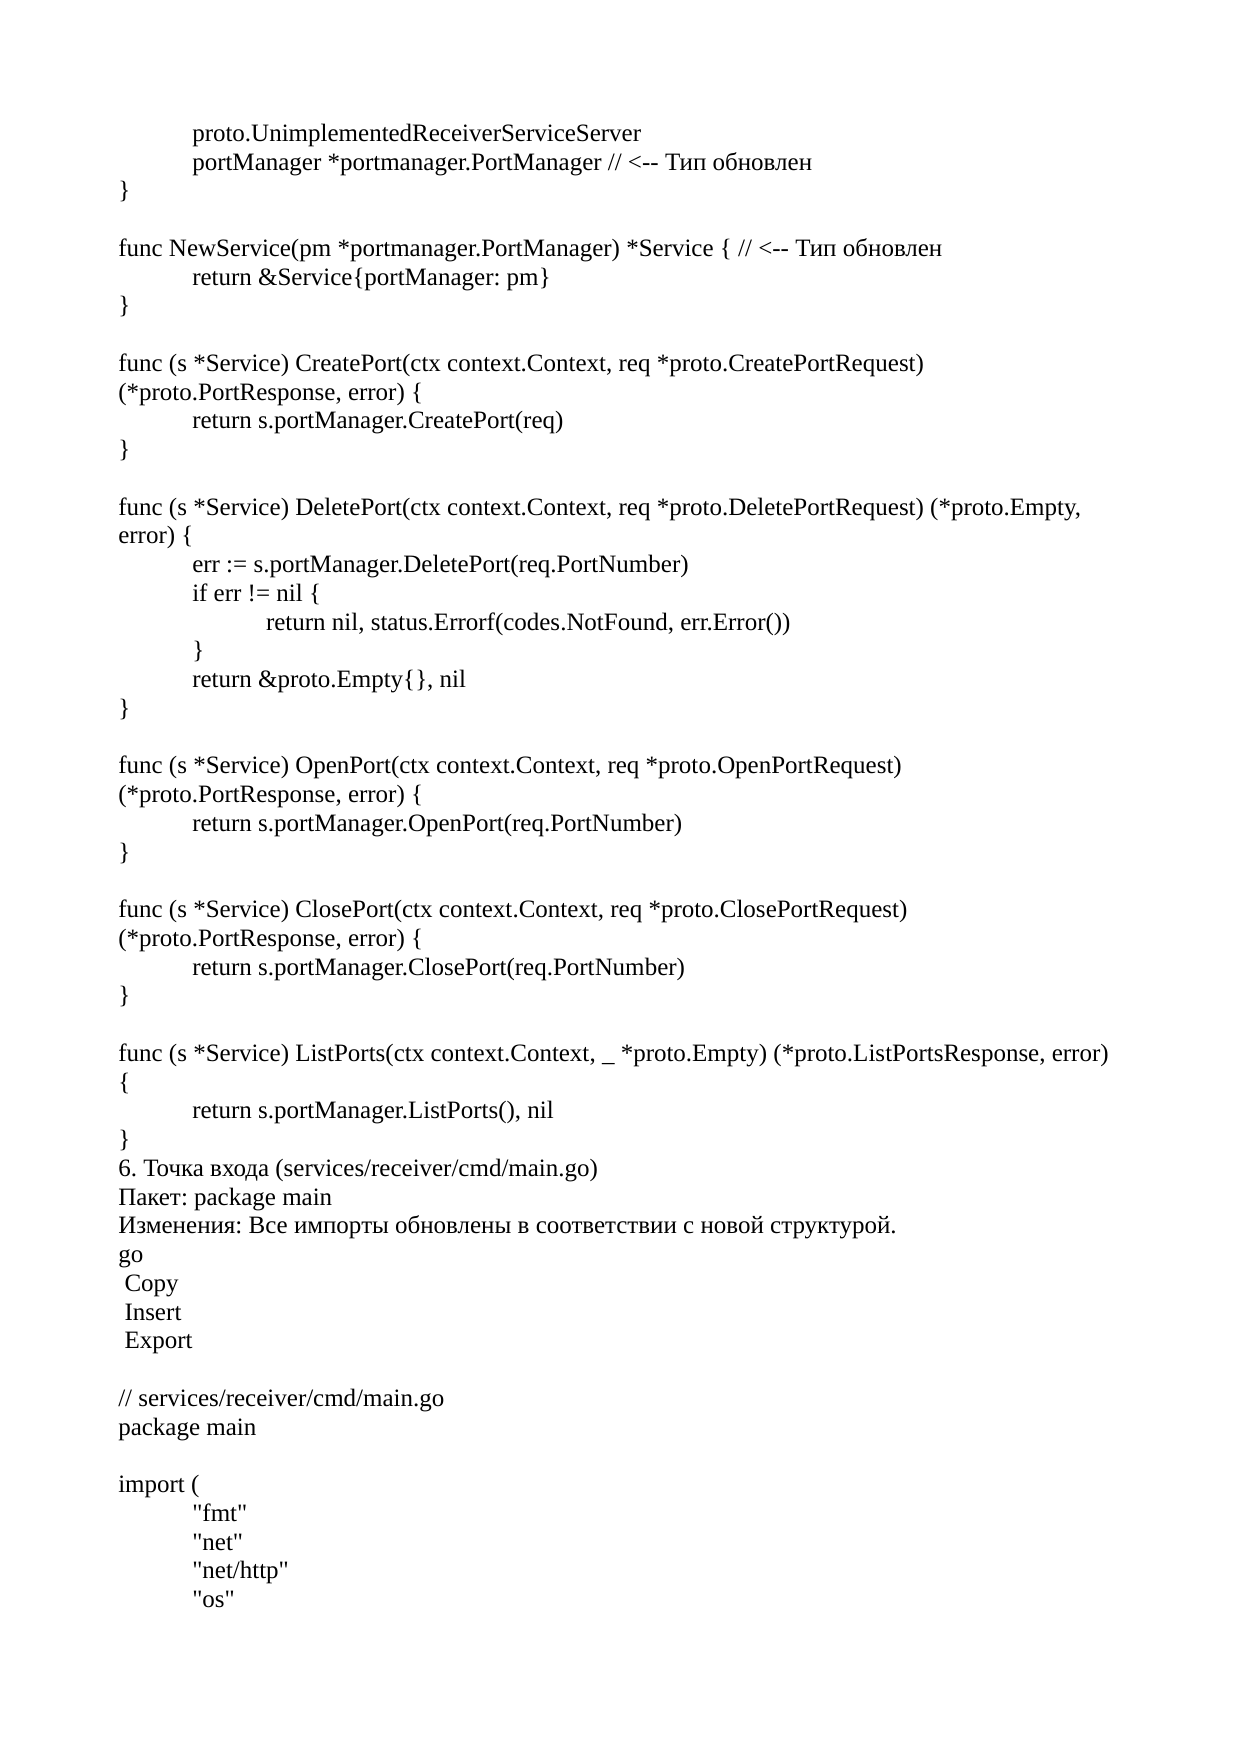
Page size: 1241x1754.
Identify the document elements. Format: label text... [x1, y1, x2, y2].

text // services/receiver/cmd/main.go [118, 1383, 1122, 1412]
text return nil, status.Errorf(codes.NotFound, err.Error()) [118, 607, 1122, 636]
text return s.portManager.CreatePort(req) [118, 406, 1122, 434]
text "net/http" [118, 1556, 1122, 1584]
text return &proto.Empty{}, nil [118, 664, 1122, 693]
text } [118, 636, 1122, 664]
text } [118, 981, 1122, 1009]
text if err != nil { [118, 578, 1122, 607]
text func (s *Service) ClosePort(ctx context.Context, req *proto.ClosePortRequest) (*proto.PortResponse, error) { [118, 894, 1122, 952]
text Copy [118, 1268, 1122, 1297]
text Пакет: package main [118, 1182, 1122, 1211]
text Export [118, 1326, 1122, 1354]
text func (s *Service) ListPorts(ctx context.Context, _ *proto.Empty) (*proto.ListPortsResponse, error) { [118, 1038, 1122, 1096]
text func NewService(pm *portmanager.PortManager) *Service { // <-- Тип обновлен [118, 233, 1122, 262]
text proto.UnimplementedReceiverServiceServer [118, 118, 1122, 147]
text func (s *Service) OpenPort(ctx context.Context, req *proto.OpenPortRequest) (*proto.PortResponse, error) { [118, 751, 1122, 808]
text return s.portManager.ClosePort(req.PortNumber) [118, 952, 1122, 981]
text go [118, 1239, 1122, 1268]
text } [118, 693, 1122, 722]
text package main [118, 1412, 1122, 1441]
text } [118, 837, 1122, 866]
text } [118, 1124, 1122, 1153]
text portManager *portmanager.PortManager // <-- Тип обновлен [118, 147, 1122, 176]
text "os" [118, 1584, 1122, 1613]
text } [118, 176, 1122, 204]
text import ( [118, 1469, 1122, 1498]
text 6. Точка входа (services/receiver/cmd/main.go) [118, 1153, 1122, 1182]
text } [118, 434, 1122, 463]
text err := s.portManager.DeletePort(req.PortNumber) [118, 549, 1122, 578]
text return &Service{portManager: pm} [118, 262, 1122, 291]
text Изменения: Все импорты обновлены в соответствии с новой структурой. [118, 1211, 1122, 1239]
text return s.portManager.ListPorts(), nil [118, 1096, 1122, 1124]
text "fmt" [118, 1498, 1122, 1527]
text "net" [118, 1527, 1122, 1556]
text return s.portManager.OpenPort(req.PortNumber) [118, 808, 1122, 837]
text func (s *Service) CreatePort(ctx context.Context, req *proto.CreatePortRequest) (*proto.PortResponse, error) { [118, 348, 1122, 406]
text func (s *Service) DeletePort(ctx context.Context, req *proto.DeletePortRequest) (*proto.Empty, error) { [118, 492, 1122, 549]
text } [118, 291, 1122, 319]
text Insert [118, 1297, 1122, 1326]
